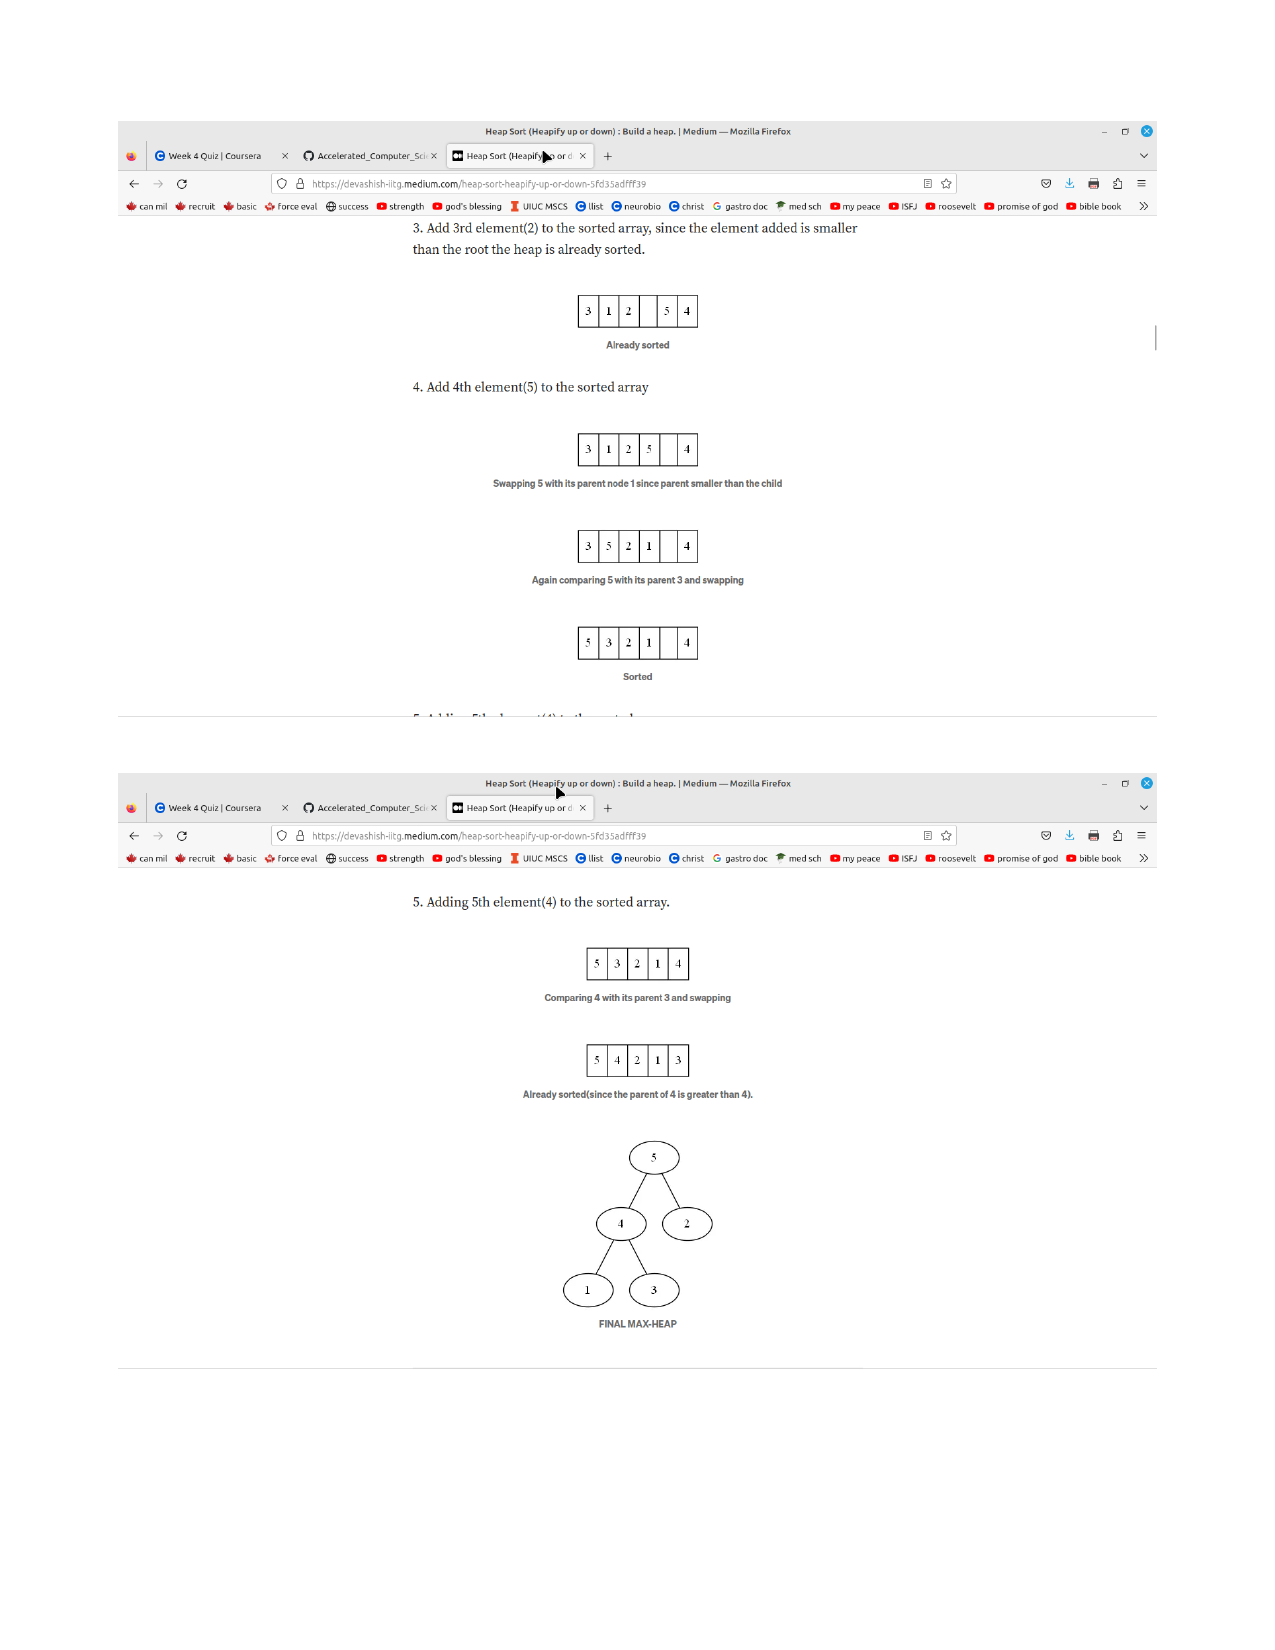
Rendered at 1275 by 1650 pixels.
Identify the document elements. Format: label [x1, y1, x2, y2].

picture [118, 773, 1157, 1369]
picture [118, 121, 1157, 717]
